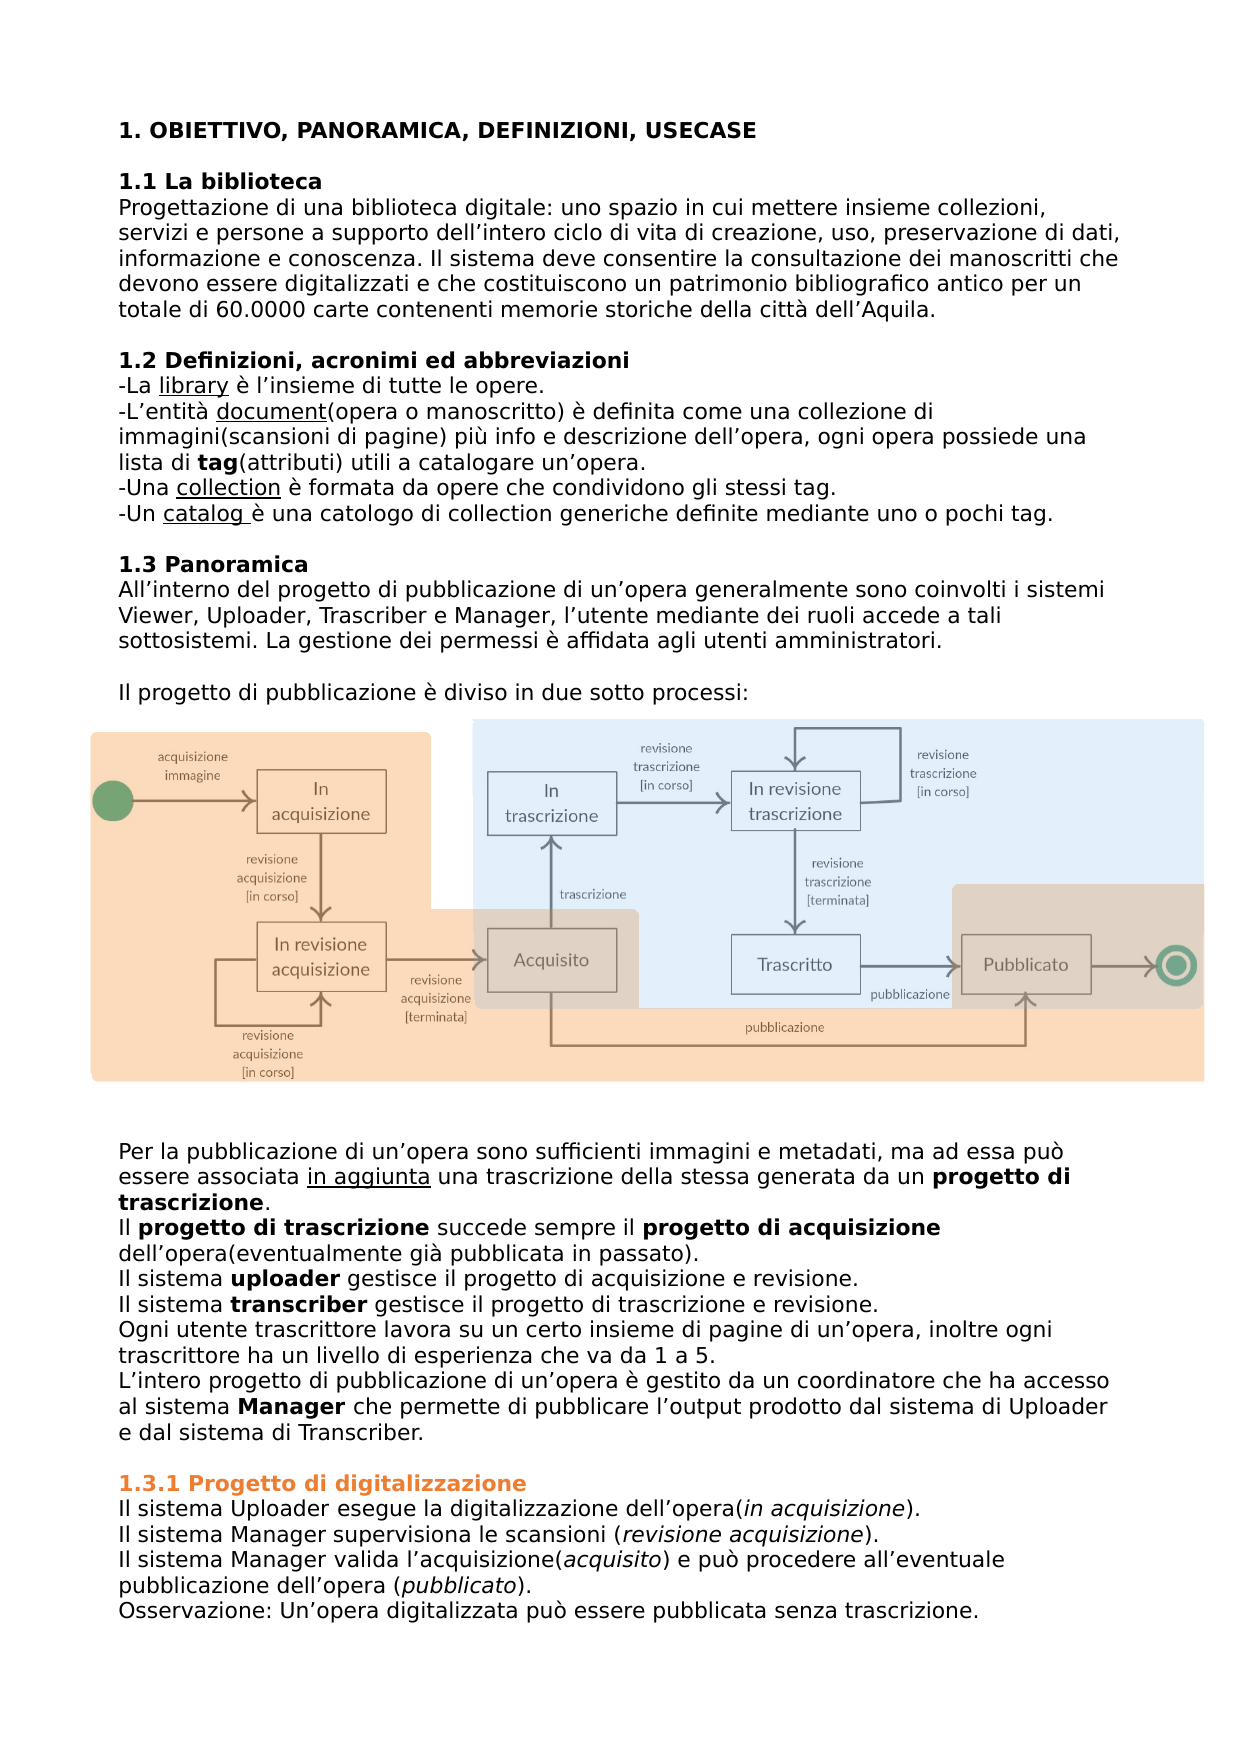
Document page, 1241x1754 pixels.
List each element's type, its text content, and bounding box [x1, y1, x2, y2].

text 1.3 Panoramica [118, 552, 1122, 577]
text Il sistema transcriber gestisce il progetto di trascrizione e revisione. [118, 1292, 1122, 1318]
text Il sistema uploader gestisce il progetto di acquisizione e revisione. [118, 1267, 1122, 1292]
text L’intero progetto di pubblicazione di un’opera è gestito da un coordinatore che ha accesso al sistema Manager che permette di pubblicare l’output prodotto dal sistema di Uploader e dal sistema di Transcriber. [118, 1369, 1122, 1445]
text Ogni utente trascrittore lavora su un certo insieme di pagine di un’opera, inoltre ogni trascrittore ha un livello di esperienza che va da 1 a 5. [118, 1318, 1122, 1369]
text -Una collection è formata da opere che condividono gli stessi tag. [118, 475, 1122, 501]
text Per la pubblicazione di un’opera sono sufficienti immagini e metadati, ma ad essa può essere associata in aggiunta una trascrizione della stessa generata da un progetto di trascrizione. [118, 1139, 1122, 1216]
text 1.3.1 Progetto di digitalizzazione [118, 1471, 1122, 1496]
text Il sistema Manager supervisiona le scansioni (revisione acquisizione). [118, 1522, 1122, 1547]
text 1.2 Definizioni, acronimi ed abbreviazioni [118, 348, 1122, 373]
text All’interno del progetto di pubblicazione di un’opera generalmente sono coinvolti i sistemi Viewer, Uploader, Trascriber e Manager, l’utente mediante dei ruoli accede a tali sottosistemi. La gestione dei permessi è affidata agli utenti amministratori. [118, 577, 1122, 654]
text Il progetto di trascrizione succede sempre il progetto di acquisizione dell’opera(eventualmente già pubblicata in passato). [118, 1216, 1122, 1267]
text -La library è l’insieme di tutte le opere. [118, 373, 1122, 399]
text Osservazione: Un’opera digitalizzata può essere pubblicata senza trascrizione. [118, 1598, 1122, 1624]
text Progettazione di una biblioteca digitale: uno spazio in cui mettere insieme collezioni, servizi e persone a supporto dell’intero ciclo di vita di creazione, uso, preservazione di dati, informazione e conoscenza. Il sistema deve consentire la consultazione dei manoscritti che devono essere digitalizzati e che costituiscono un patrimonio bibliografico antico per un totale di 60.0000 carte contenenti memorie storiche della città dell’Aquila. [118, 195, 1122, 322]
text -L’entità document(opera o manoscritto) è definita come una collezione di immagini(scansioni di pagine) più info e descrizione dell’opera, ogni opera possiede una lista di tag(attributi) utili a catalogare un’opera. [118, 399, 1122, 475]
text Il sistema Uploader esegue la digitalizzazione dell’opera(in acquisizione). [118, 1496, 1122, 1522]
text Il sistema Manager valida l’acquisizione(acquisito) e può procedere all’eventuale pubblicazione dell’opera (pubblicato). [118, 1547, 1122, 1598]
text -Un catalog è una catologo di collection generiche definite mediante uno o pochi tag. [118, 501, 1122, 526]
text 1. OBIETTIVO, PANORAMICA, DEFINIZIONI, USECASE [118, 118, 1122, 144]
text Il progetto di pubblicazione è diviso in due sotto processi: [118, 679, 1122, 705]
text 1.1 La biblioteca [118, 169, 1122, 195]
